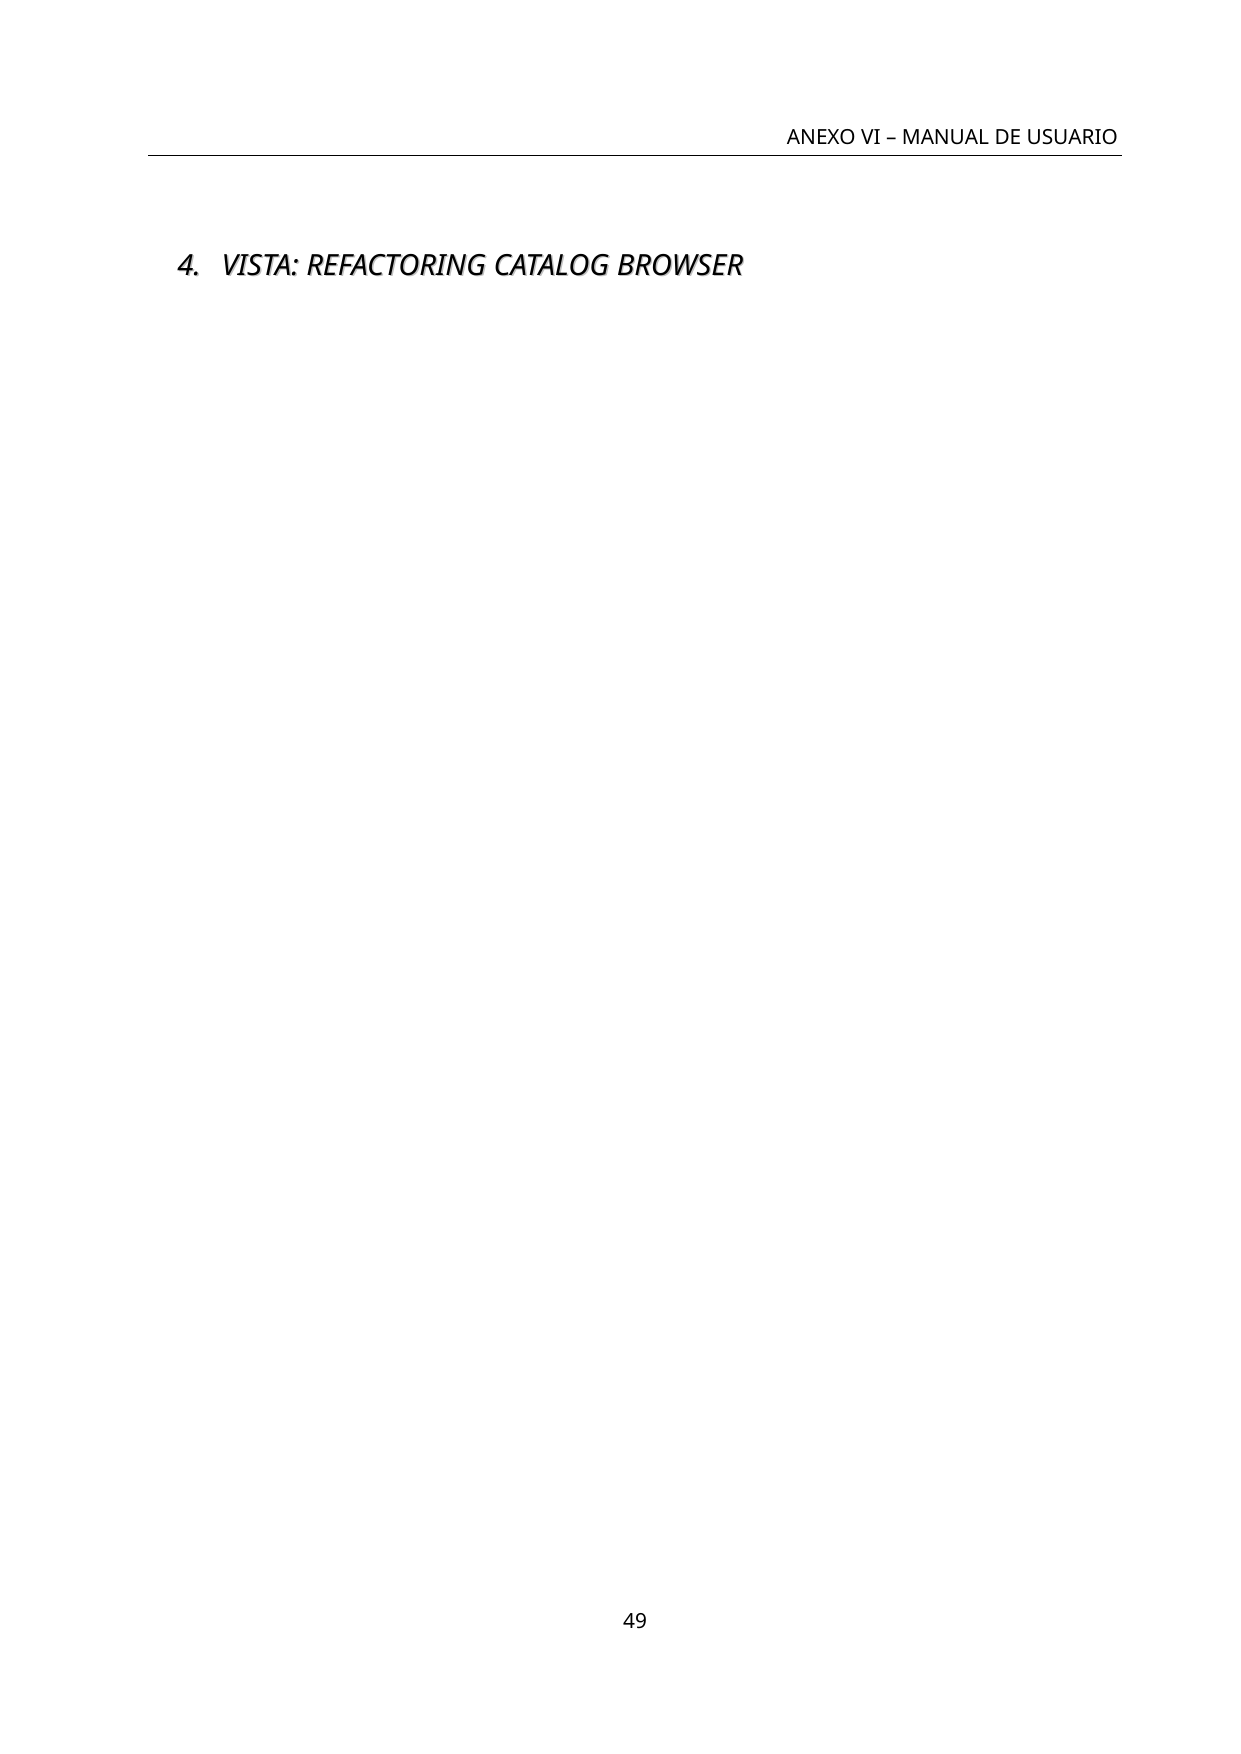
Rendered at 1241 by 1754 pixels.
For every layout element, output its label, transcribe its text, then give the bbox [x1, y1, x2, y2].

subtitle VISTA: REFACTORING CATALOG BROWSER [177, 244, 1122, 284]
